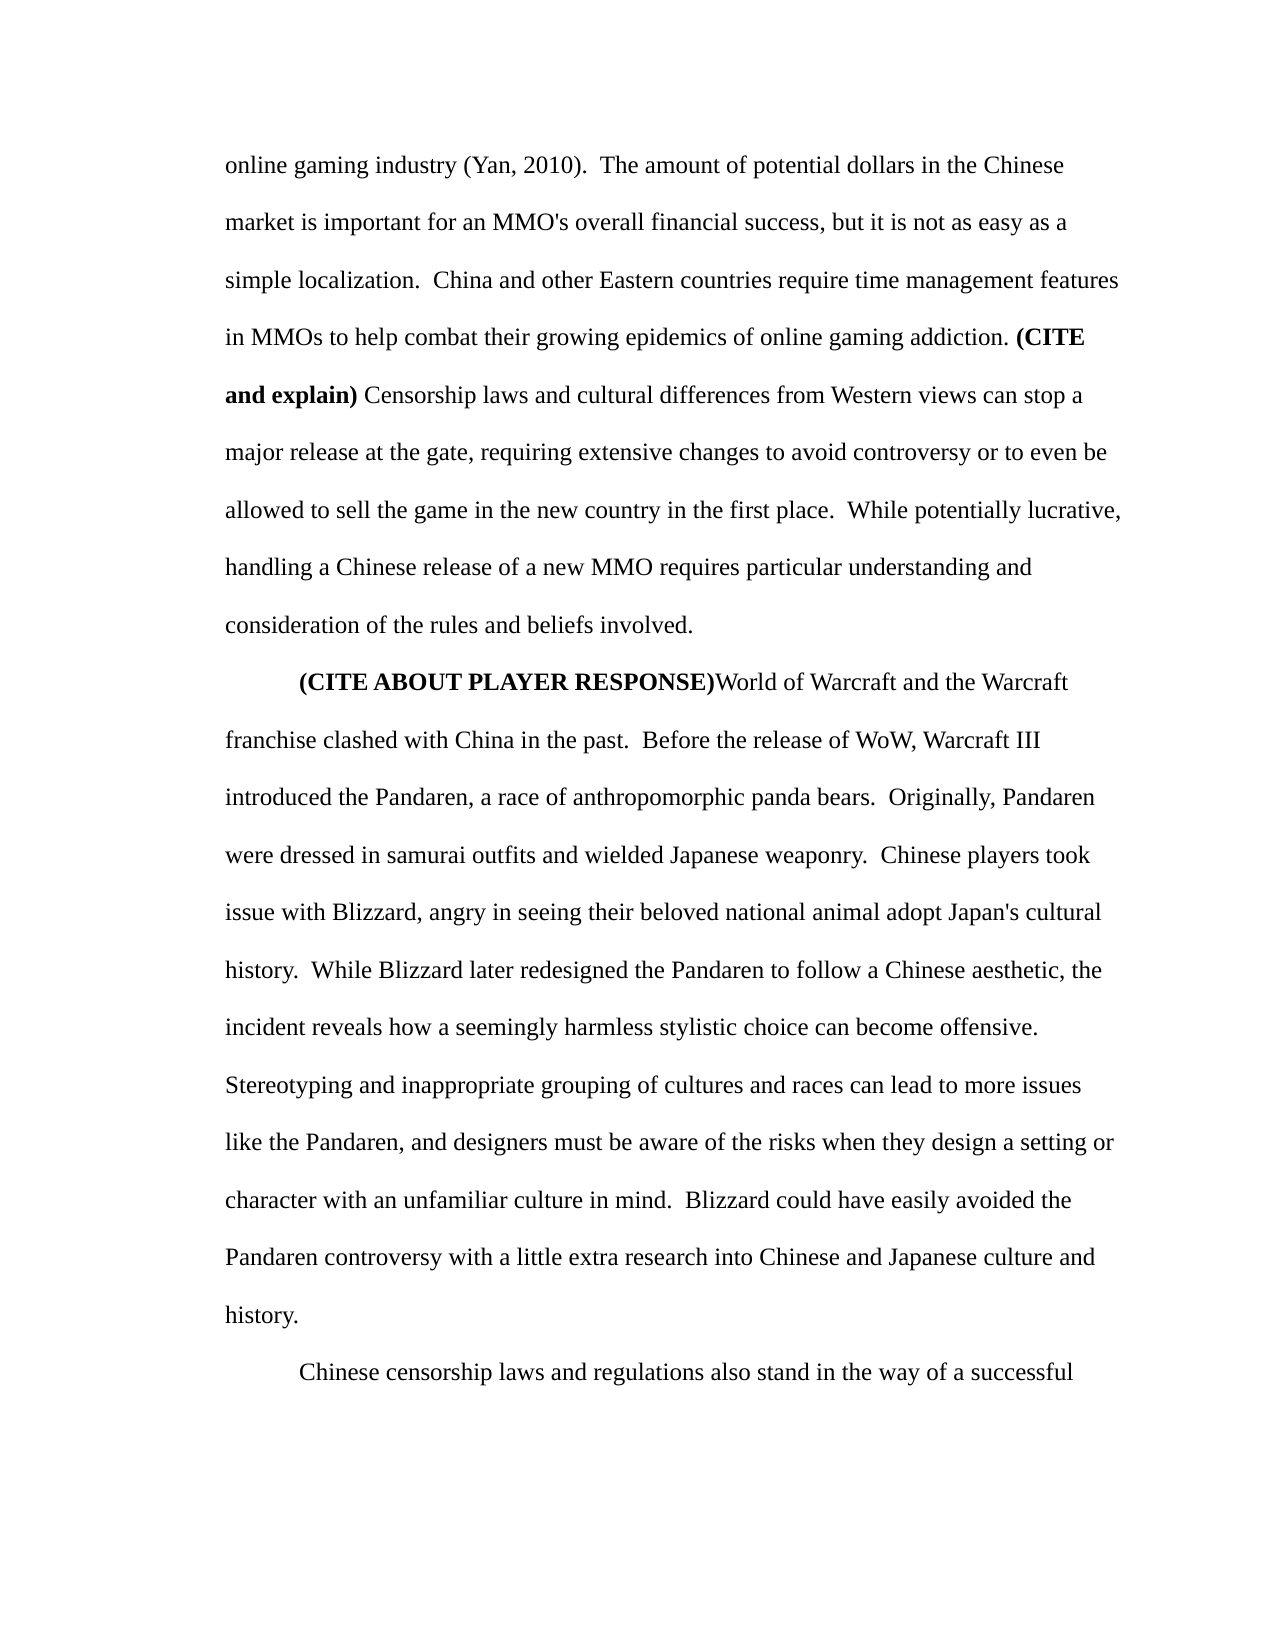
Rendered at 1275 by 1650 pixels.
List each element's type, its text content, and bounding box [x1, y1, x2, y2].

text Chinese censorship laws and regulations also stand in the way of a successful [225, 1357, 1125, 1386]
text online gaming industry (Yan, 2010). The amount of potential dollars in the Chinese market is important for an MMO's overall financial success, but it is not as easy as a simple localization. China and other Eastern countries require time management features in MMOs to help combat their growing epidemics of online gaming addiction. (CITE and explain) Censorship laws and cultural differences from Western views can stop a major release at the gate, requiring extensive changes to avoid controversy or to even be allowed to sell the game in the new country in the first place. While potentially lucrative, handling a Chinese release of a new MMO requires particular understanding and consideration of the rules and beliefs involved. [225, 150, 1125, 639]
text (CITE ABOUT PLAYER RESPONSE)World of Warcraft and the Warcraft franchise clashed with China in the past. Before the release of WoW, Warcraft III introduced the Pandaren, a race of anthropomorphic panda bears. Originally, Pandaren were dressed in samurai outfits and wielded Japanese weaponry. Chinese players took issue with Blizzard, angry in seeing their beloved national animal adopt Japan's cultural history. While Blizzard later redesigned the Pandaren to follow a Chinese aesthetic, the incident reveals how a seemingly harmless stylistic choice can become offensive. Stereotyping and inappropriate grouping of cultures and races can lead to more issues like the Pandaren, and designers must be aware of the risks when they design a setting or character with an unfamiliar culture in mind. Blizzard could have easily avoided the Pandaren controversy with a little extra research into Chinese and Japanese culture and history. [225, 667, 1125, 1329]
